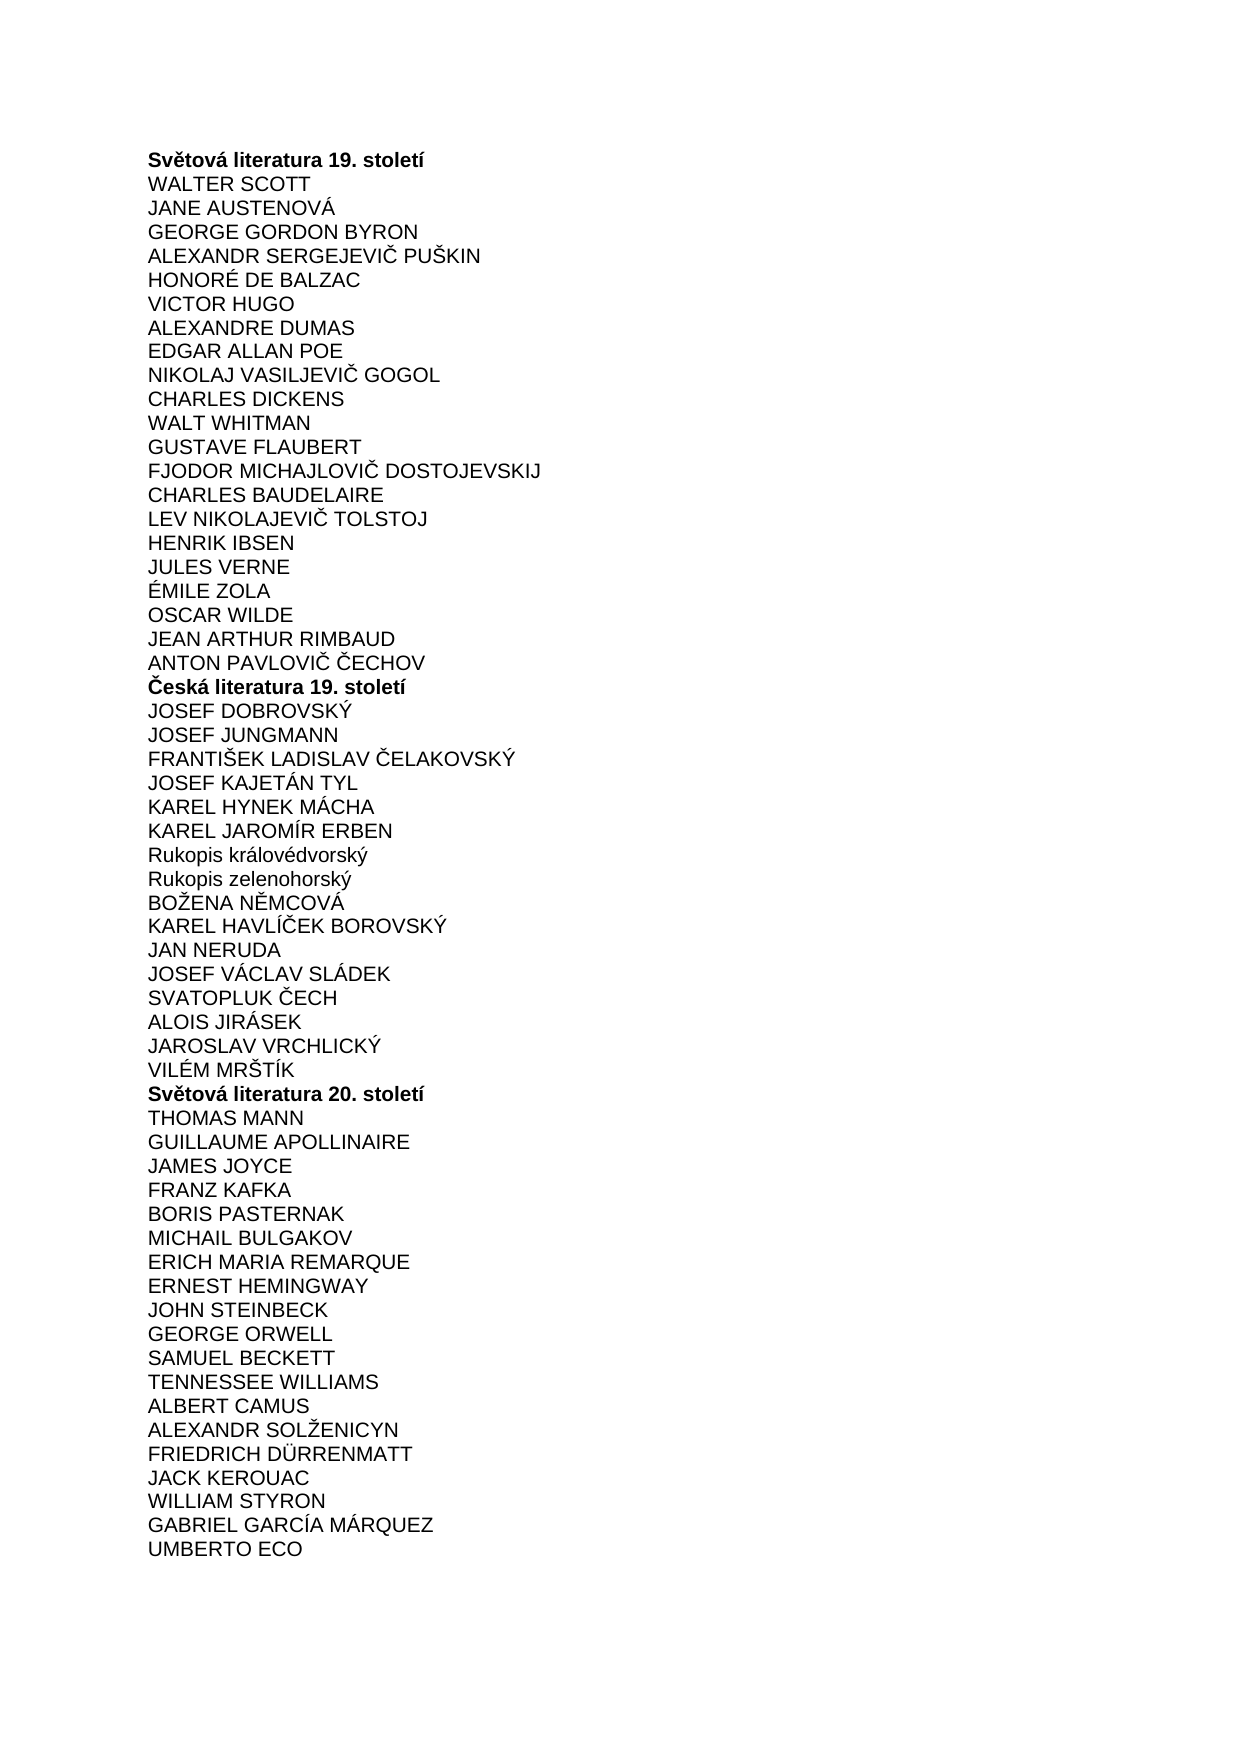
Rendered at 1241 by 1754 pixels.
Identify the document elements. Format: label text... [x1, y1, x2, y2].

text JAMES JOYCE [148, 1154, 1093, 1178]
text ÉMILE ZOLA [148, 579, 1093, 603]
text WALTER SCOTT [148, 172, 1093, 196]
text CHARLES BAUDELAIRE [148, 483, 1093, 507]
text GEORGE ORWELL [148, 1322, 1093, 1346]
text FRANTIŠEK LADISLAV ČELAKOVSKÝ [148, 747, 1093, 771]
text ALEXANDR SOLŽENICYN [148, 1417, 1093, 1441]
text MICHAIL BULGAKOV [148, 1226, 1093, 1250]
text CHARLES DICKENS [148, 387, 1093, 411]
text JULES VERNE [148, 555, 1093, 579]
text JAN NERUDA [148, 938, 1093, 962]
text FRANZ KAFKA [148, 1178, 1093, 1202]
text ERNEST HEMINGWAY [148, 1274, 1093, 1298]
text OSCAR WILDE [148, 603, 1093, 627]
text Rukopis královédvorský [148, 842, 1093, 866]
text HONORÉ DE BALZAC [148, 267, 1093, 291]
text ERICH MARIA REMARQUE [148, 1250, 1093, 1274]
text JOSEF DOBROVSKÝ [148, 699, 1093, 723]
text TENNESSEE WILLIAMS [148, 1369, 1093, 1393]
text ALOIS JIRÁSEK [148, 1010, 1093, 1034]
text JOHN STEINBECK [148, 1298, 1093, 1322]
text GUILLAUME APOLLINAIRE [148, 1130, 1093, 1154]
text KAREL JAROMÍR ERBEN [148, 818, 1093, 842]
text WALT WHITMAN [148, 411, 1093, 435]
text JOSEF JUNGMANN [148, 723, 1093, 747]
text Světová literatura 20. století [148, 1082, 1093, 1106]
text GABRIEL GARCÍA MÁRQUEZ [148, 1513, 1093, 1537]
text ALEXANDR SERGEJEVIČ PUŠKIN [148, 243, 1093, 267]
text BORIS PASTERNAK [148, 1202, 1093, 1226]
text VICTOR HUGO [148, 291, 1093, 315]
text EDGAR ALLAN POE [148, 339, 1093, 363]
text ANTON PAVLOVIČ ČECHOV [148, 651, 1093, 675]
text Česká literatura 19. století [148, 675, 1093, 699]
text SVATOPLUK ČECH [148, 986, 1093, 1010]
text JEAN ARTHUR RIMBAUD [148, 627, 1093, 651]
text Světová literatura 19. století [148, 148, 1093, 172]
text LEV NIKOLAJEVIČ TOLSTOJ [148, 507, 1093, 531]
text Rukopis zelenohorský [148, 866, 1093, 890]
text VILÉM MRŠTÍK [148, 1058, 1093, 1082]
text GEORGE GORDON BYRON [148, 219, 1093, 243]
text ALBERT CAMUS [148, 1393, 1093, 1417]
text JOSEF KAJETÁN TYL [148, 771, 1093, 794]
text UMBERTO ECO [148, 1537, 1093, 1561]
text JAROSLAV VRCHLICKÝ [148, 1034, 1093, 1058]
text SAMUEL BECKETT [148, 1346, 1093, 1369]
text KAREL HYNEK MÁCHA [148, 794, 1093, 818]
text JOSEF VÁCLAV SLÁDEK [148, 962, 1093, 986]
text HENRIK IBSEN [148, 531, 1093, 555]
text WILLIAM STYRON [148, 1489, 1093, 1513]
text FRIEDRICH DÜRRENMATT [148, 1441, 1093, 1465]
text THOMAS MANN [148, 1106, 1093, 1130]
text JACK KEROUAC [148, 1465, 1093, 1489]
text JANE AUSTENOVÁ [148, 196, 1093, 219]
text GUSTAVE FLAUBERT [148, 435, 1093, 459]
text FJODOR MICHAJLOVIČ DOSTOJEVSKIJ [148, 459, 1093, 483]
text KAREL HAVLÍČEK BOROVSKÝ [148, 914, 1093, 938]
text NIKOLAJ VASILJEVIČ GOGOL [148, 363, 1093, 387]
text BOŽENA NĚMCOVÁ [148, 890, 1093, 914]
text ALEXANDRE DUMAS [148, 315, 1093, 339]
